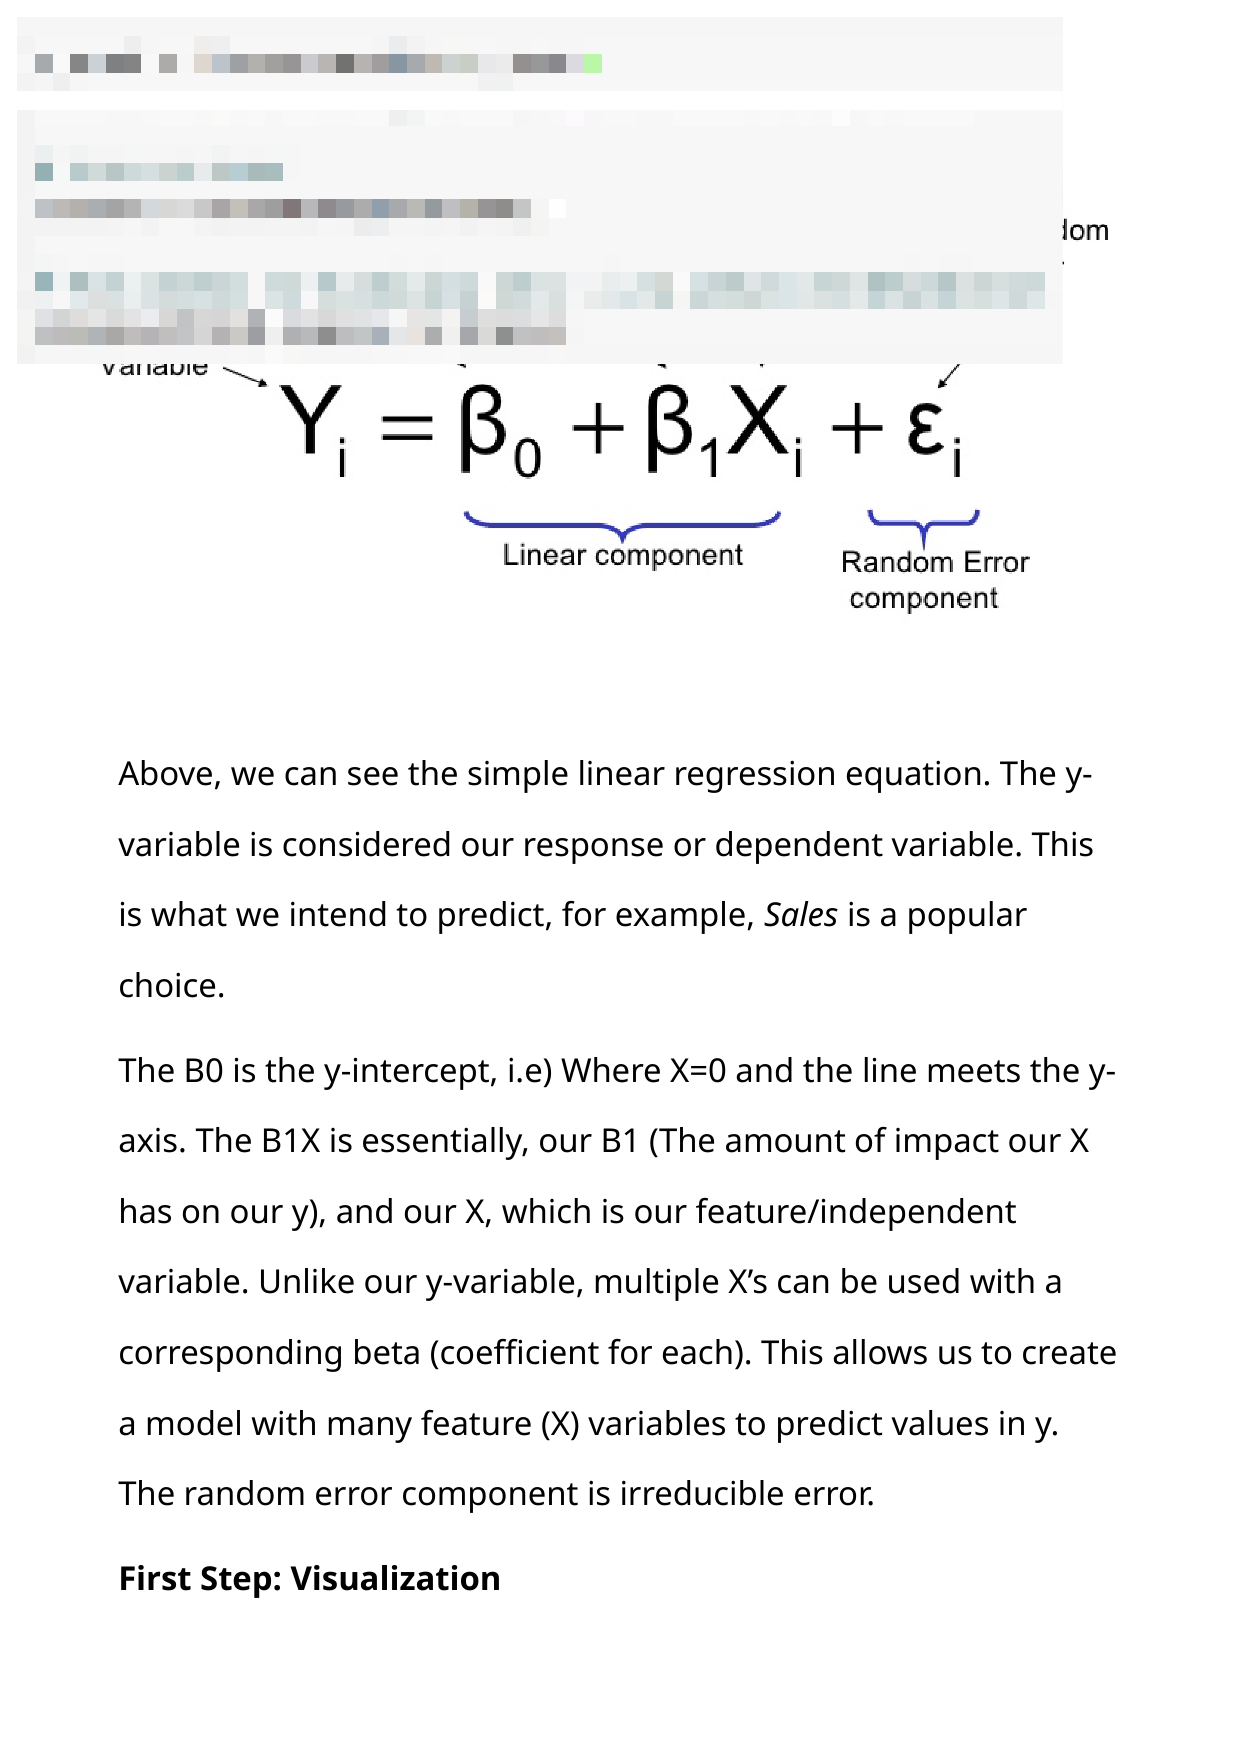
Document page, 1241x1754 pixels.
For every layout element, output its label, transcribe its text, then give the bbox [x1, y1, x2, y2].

text First Step: Visualization [118, 1556, 1122, 1600]
text The B0 is the y-intercept, i.e) Where X=0 and the line meets the y-axis. The B1X is essentially, our B1 (The amount of impact our X has on our y), and our X, which is our feature/independent variable. Unlike our y-variable, multiple X’s can be used with a corresponding beta (coefficient for each). This allows us to create a model with many feature (X) variables to predict values in y. The random error component is irreducible error. [118, 1047, 1122, 1515]
text Above, we can see the simple linear regression equation. The y-variable is considered our response or dependent variable. This is what we intend to predict, for example, Sales is a popular choice. [118, 751, 1122, 1007]
picture [0, 0, 1139, 643]
